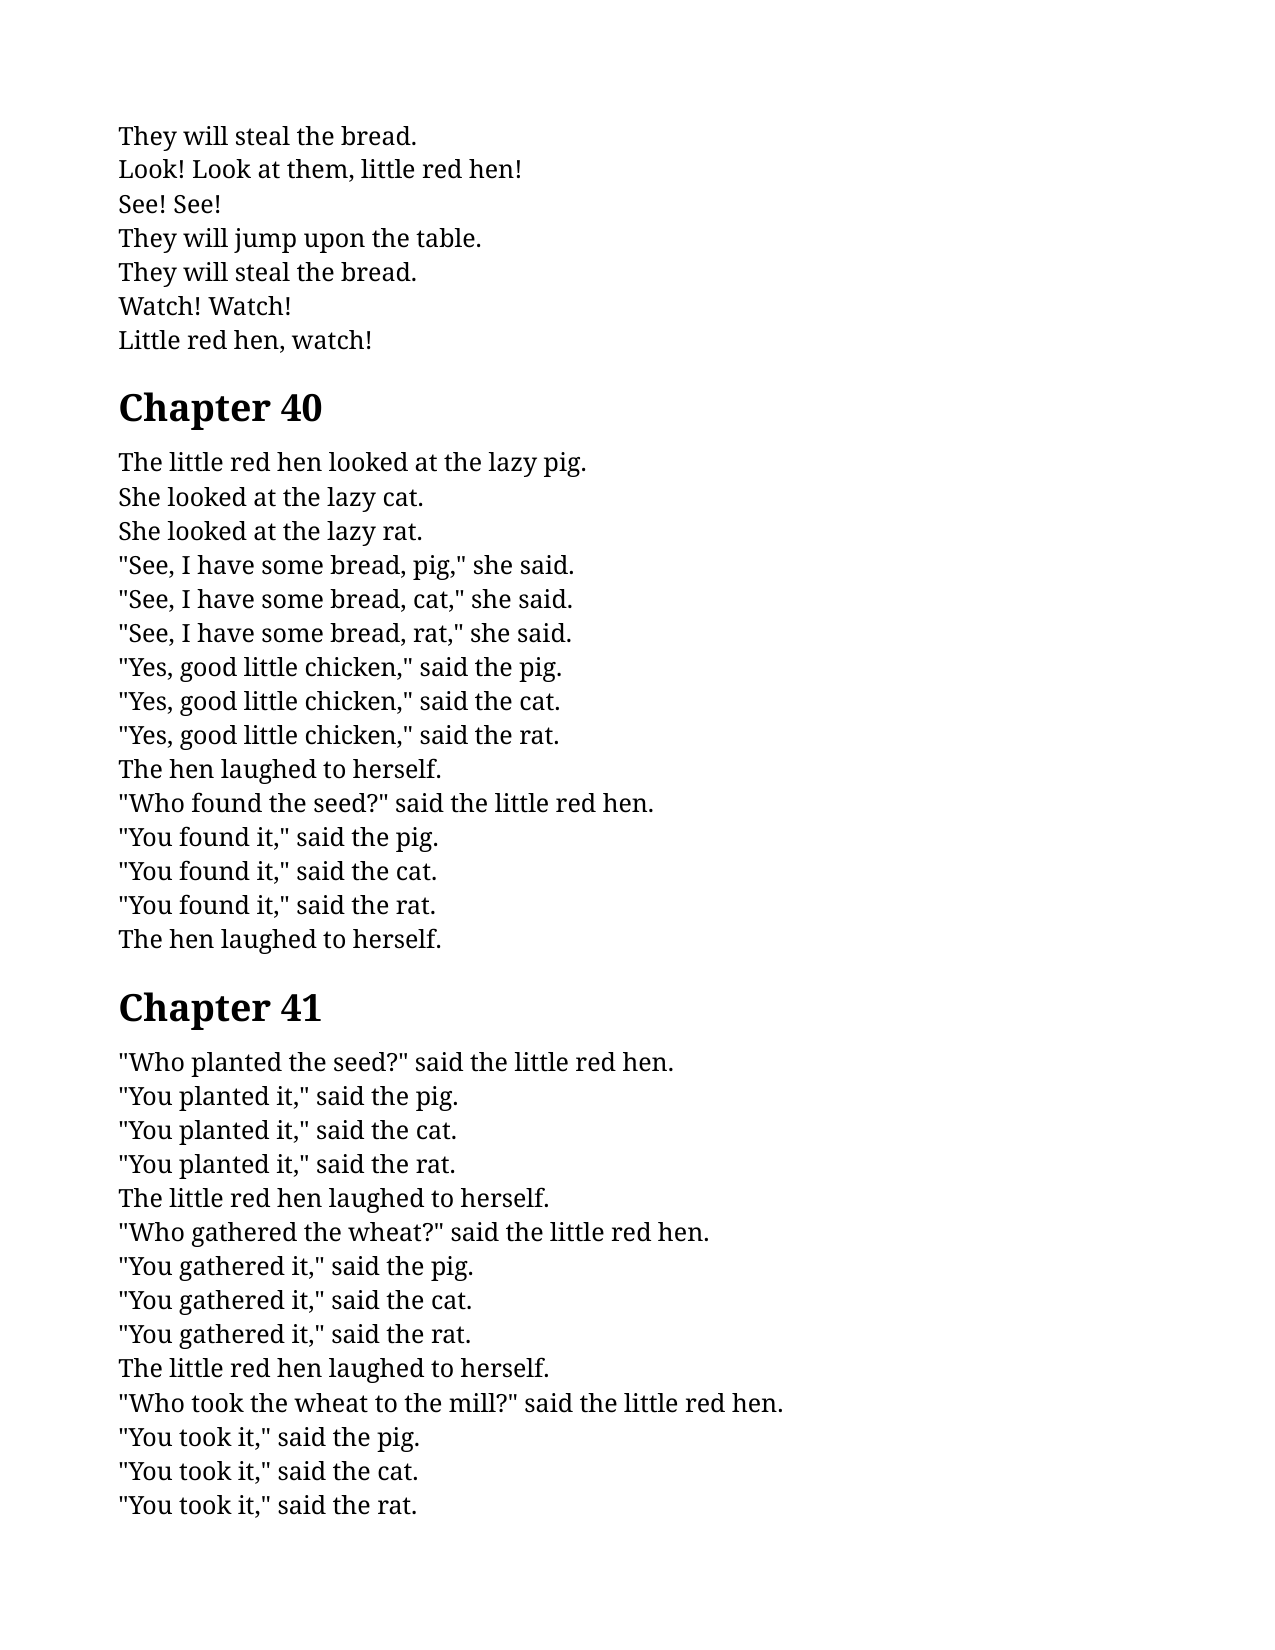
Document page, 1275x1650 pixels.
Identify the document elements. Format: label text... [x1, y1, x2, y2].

text Watch! Watch! [118, 288, 1157, 322]
text She looked at the lazy cat. [118, 479, 1157, 513]
text They will jump upon the table. [118, 220, 1157, 254]
text Little red hen, watch! [118, 322, 1157, 357]
text "You found it," said the cat. [118, 854, 1157, 888]
text "You planted it," said the cat. [118, 1113, 1157, 1147]
text She looked at the lazy rat. [118, 513, 1157, 547]
text "You took it," said the pig. [118, 1419, 1157, 1453]
text "You gathered it," said the pig. [118, 1249, 1157, 1283]
text "Who gathered the wheat?" said the little red hen. [118, 1215, 1157, 1249]
text "You found it," said the pig. [118, 820, 1157, 854]
text "You took it," said the rat. [118, 1487, 1157, 1521]
text "Who took the wheat to the mill?" said the little red hen. [118, 1385, 1157, 1419]
text The hen laughed to herself. [118, 752, 1157, 786]
text They will steal the bread. [118, 118, 1157, 152]
text See! See! [118, 186, 1157, 220]
subtitle Chapter 40 [118, 382, 1157, 433]
text "You planted it," said the rat. [118, 1147, 1157, 1181]
text "Yes, good little chicken," said the rat. [118, 718, 1157, 752]
text "You planted it," said the pig. [118, 1079, 1157, 1113]
text "Who planted the seed?" said the little red hen. [118, 1044, 1157, 1079]
text The hen laughed to herself. [118, 922, 1157, 956]
text They will steal the bread. [118, 254, 1157, 288]
text "You found it," said the rat. [118, 888, 1157, 922]
text The little red hen laughed to herself. [118, 1351, 1157, 1385]
text "You took it," said the cat. [118, 1453, 1157, 1487]
text "Who found the seed?" said the little red hen. [118, 786, 1157, 820]
text "See, I have some bread, rat," she said. [118, 615, 1157, 649]
text "You gathered it," said the cat. [118, 1283, 1157, 1317]
text The little red hen laughed to herself. [118, 1181, 1157, 1215]
text The little red hen looked at the lazy pig. [118, 445, 1157, 479]
text "See, I have some bread, pig," she said. [118, 547, 1157, 581]
text Look! Look at them, little red hen! [118, 152, 1157, 186]
text "Yes, good little chicken," said the cat. [118, 683, 1157, 718]
subtitle Chapter 41 [118, 981, 1157, 1032]
text "Yes, good little chicken," said the pig. [118, 649, 1157, 683]
text "See, I have some bread, cat," she said. [118, 581, 1157, 615]
text "You gathered it," said the rat. [118, 1317, 1157, 1351]
